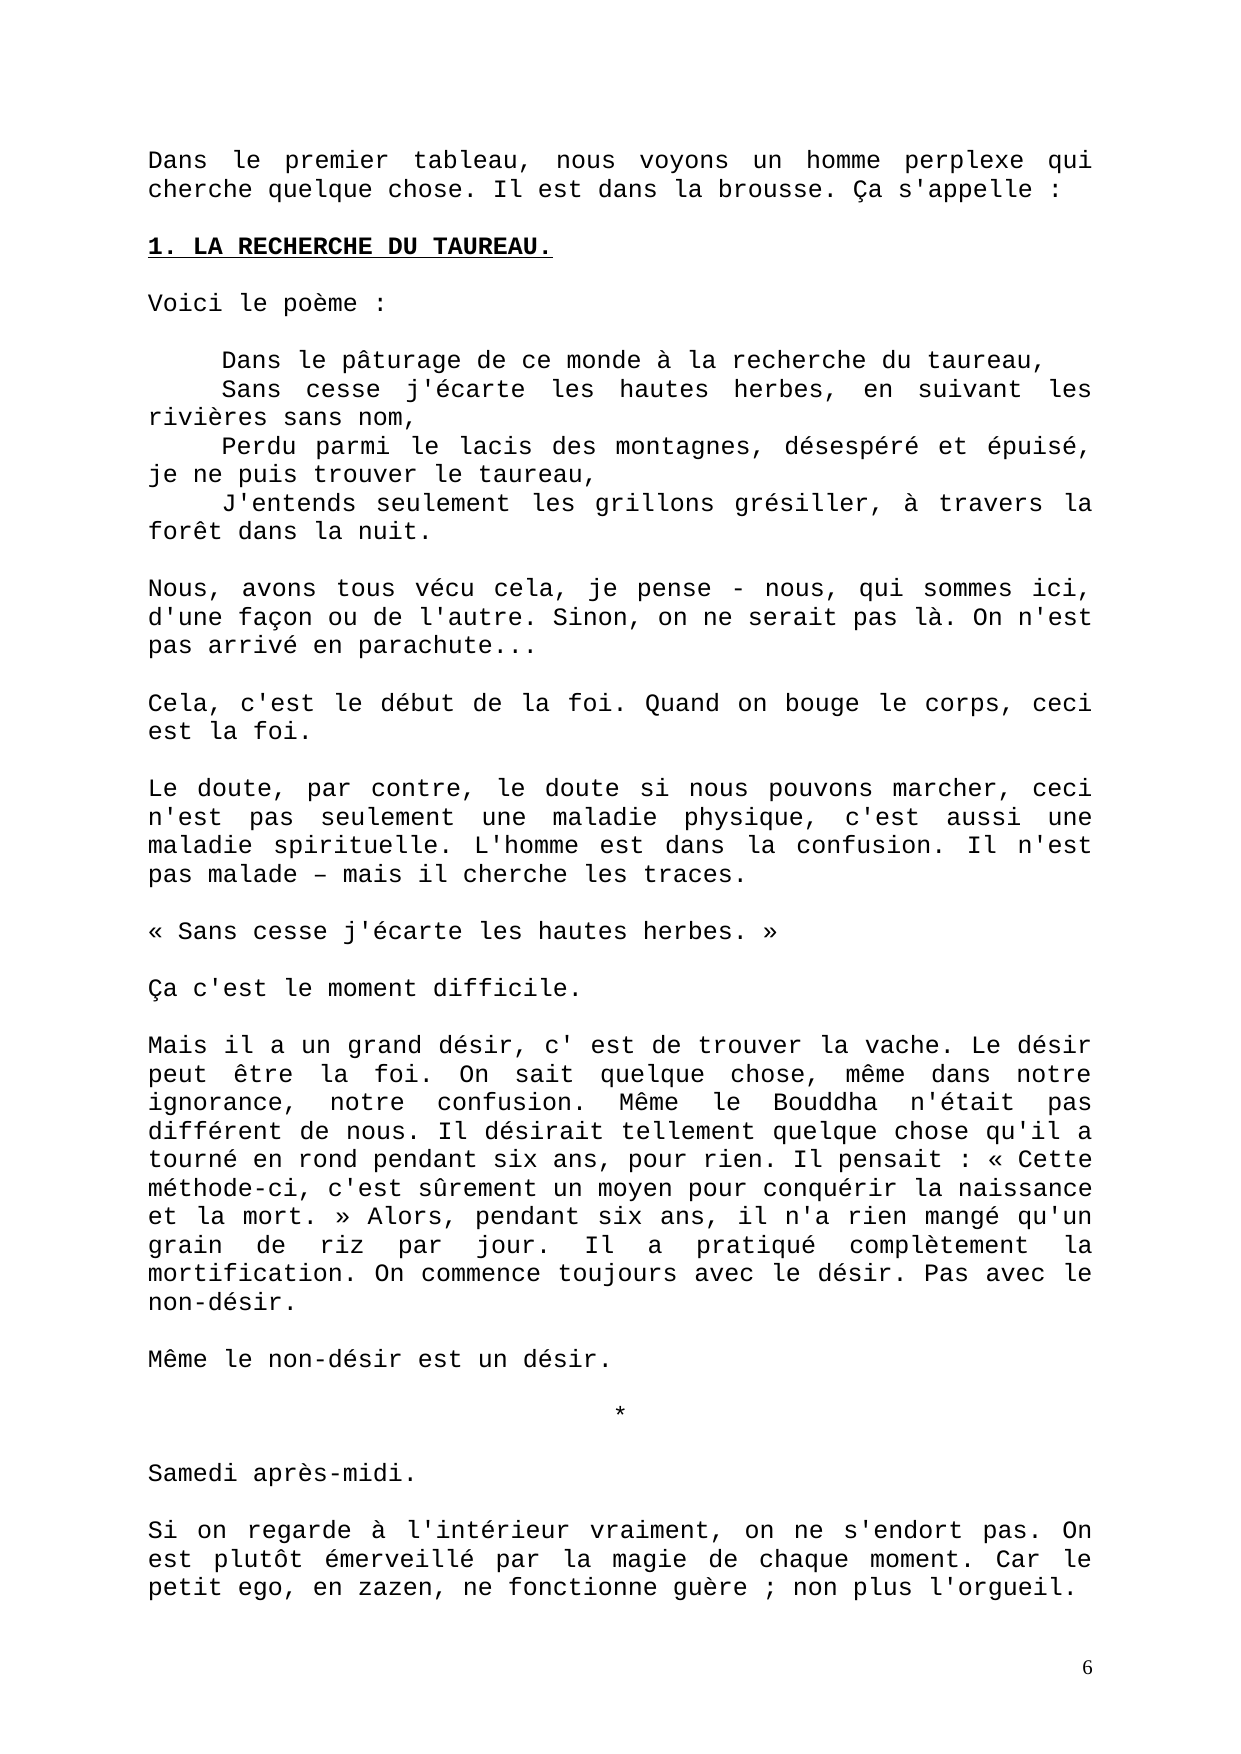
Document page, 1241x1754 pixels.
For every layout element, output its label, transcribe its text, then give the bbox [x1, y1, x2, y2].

text Même le non-désir est un désir. [148, 1346, 1093, 1375]
text Mais il a un grand désir, c' est de trouver la vache. Le désir peut être la foi. On sait quelque chose, même dans notre ignorance, notre confusion. Même le Bouddha n'était pas différent de nous. Il désirait tellement quelque chose qu'il a tourné en rond pendant six ans, pour rien. Il pensait : « Cette méthode-ci, c'est sûrement un moyen pour conquérir la naissance et la mort. » Alors, pendant six ans, il n'a rien mangé qu'un grain de riz par jour. Il a pratiqué complètement la mortification. On commence toujours avec le désir. Pas avec le non-désir. [148, 1032, 1093, 1318]
text Dans le pâturage de ce monde à la recherche du taureau, [148, 347, 1093, 376]
text Ça c'est le moment difficile. [148, 975, 1093, 1004]
text Le doute, par contre, le doute si nous pouvons marcher, ceci n'est pas seulement une maladie physique, c'est aussi une maladie spirituelle. L'homme est dans la confusion. Il n'est pas malade – mais il cherche les traces. [148, 776, 1093, 890]
text Samedi après-midi. [148, 1461, 1093, 1489]
text J'entends seulement les grillons grésiller, à travers la forêt dans la nuit. [148, 490, 1093, 547]
text « Sans cesse j'écarte les hautes herbes. » [148, 918, 1093, 947]
text Voici le poème : [148, 290, 1093, 319]
text Perdu parmi le lacis des montagnes, désespéré et épuisé, je ne puis trouver le taureau, [148, 433, 1093, 490]
text 1. LA RECHERCHE DU TAUREAU. [148, 233, 1093, 262]
text Nous, avons tous vécu cela, je pense - nous, qui sommes ici, d'une façon ou de l'autre. Sinon, on ne serait pas là. On n'est pas arrivé en parachute... [148, 576, 1093, 661]
text Dans le premier tableau, nous voyons un homme perplexe qui cherche quelque chose. Il est dans la brousse. Ça s'appelle : [148, 148, 1093, 205]
text Cela, c'est le début de la foi. Quand on bouge le corps, ceci est la foi. [148, 690, 1093, 747]
text Si on regarde à l'intérieur vraiment, on ne s'endort pas. On est plutôt émerveillé par la magie de chaque moment. Car le petit ego, en zazen, ne fonctionne guère ; non plus l'orgueil. [148, 1518, 1093, 1603]
text * [148, 1403, 1093, 1432]
text Sans cesse j'écarte les hautes herbes, en suivant les rivières sans nom, [148, 376, 1093, 433]
